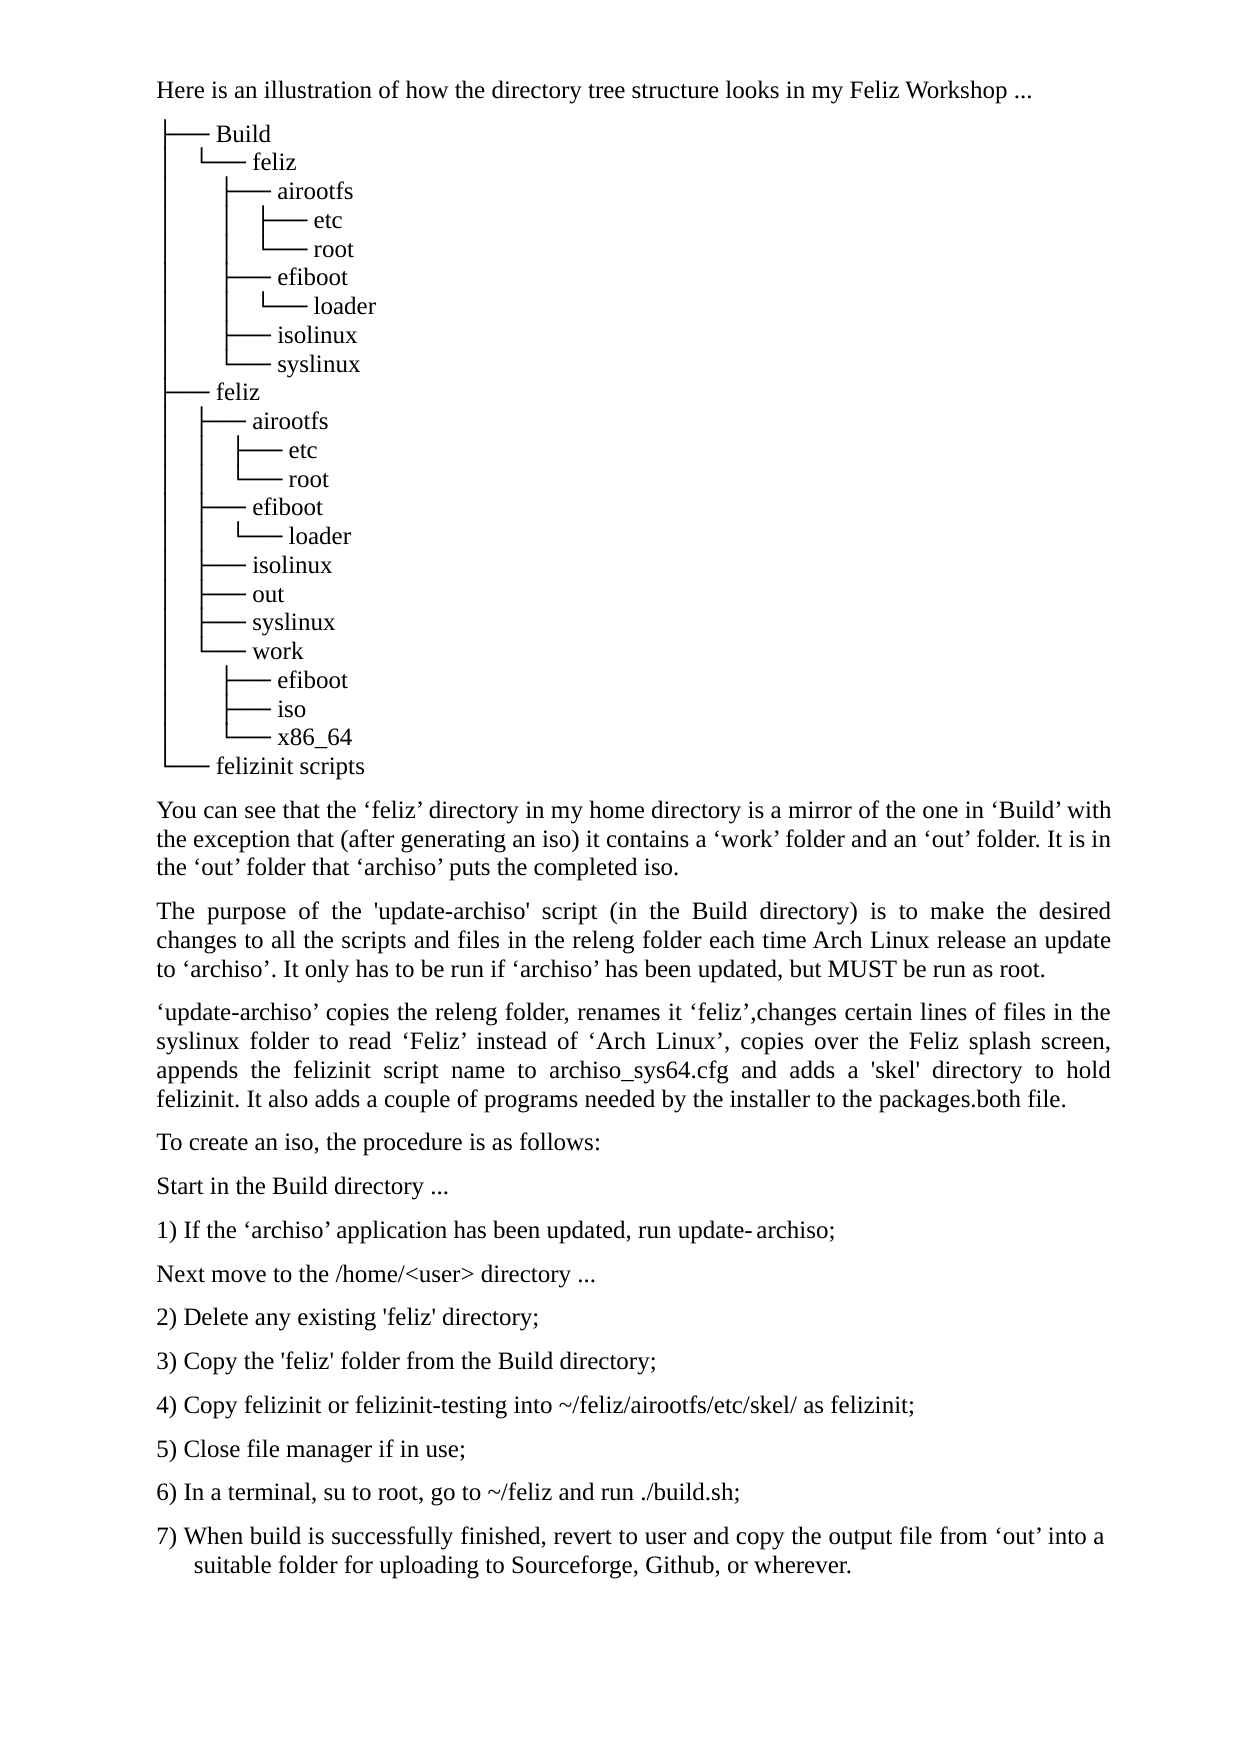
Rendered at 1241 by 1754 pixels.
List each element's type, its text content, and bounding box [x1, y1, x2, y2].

text │ │ ├── etc [239, 435, 1112, 464]
text │ ├── out [156, 579, 164, 607]
text │ │ ├── etc [202, 435, 237, 464]
text │ ├── isolinux [227, 320, 1112, 349]
text │ │ └── loader [166, 291, 225, 320]
text ├── feliz [166, 377, 1112, 406]
text 7) When build is successfully finished, revert to user and copy the output file from ‘out’ into a suitable folder for uploading to Sourceforge, Github, or wherever. [156, 1521, 1112, 1579]
text │ ├── out [166, 579, 200, 607]
text │ │ ├── etc [166, 205, 225, 234]
text │ │ └── root [166, 464, 200, 492]
text │ ├── isolinux [166, 550, 200, 579]
text 1) If the ‘archiso’ application has been updated, run update- archiso; [156, 1215, 1112, 1244]
text The purpose of the 'update-archiso' script (in the Build directory) is to make the desired changes to all the scripts and files in the releng folder each time Arch Linux release an update to ‘archiso’. It only has to be run if ‘archiso’ has been updated, but MUST be run as root. [156, 896, 1112, 982]
text ├── Build [156, 119, 164, 147]
text │ ├── syslinux [166, 607, 200, 636]
text To create an iso, the procedure is as follows: [156, 1127, 1112, 1156]
text │ │ └── loader [227, 291, 1112, 320]
text │ ├── out [202, 579, 1112, 607]
text │ ├── efiboot [202, 492, 1112, 521]
text │ ├── iso [166, 694, 225, 722]
text ├── feliz [156, 377, 164, 406]
text │ └── feliz [156, 147, 164, 176]
text │ │ ├── etc [166, 435, 200, 464]
text │ │ └── loader [202, 521, 1112, 550]
text │ ├── efiboot [227, 665, 1112, 694]
text 6) In a terminal, su to root, go to ~/feliz and run ./build.sh; [156, 1477, 1112, 1506]
text │ │ └── root [166, 234, 225, 262]
text │ └── work [166, 636, 1112, 665]
text │ │ ├── etc [264, 205, 1112, 234]
text 4) Copy felizinit or felizinit-testing into ~/feliz/airootfs/etc/skel/ as felizinit; [156, 1390, 1112, 1419]
text │ ├── iso [156, 694, 164, 722]
text │ ├── iso [227, 694, 1112, 722]
text └── felizinit scripts [156, 751, 1112, 780]
text You can see that the ‘feliz’ directory in my home directory is a mirror of the one in ‘Build’ with the exception that (after generating an iso) it contains a ‘work’ folder and an ‘out’ folder. It is in the ‘out’ folder that ‘archiso’ puts the completed iso. [156, 795, 1112, 881]
text │ │ └── root [227, 234, 1112, 262]
text Next move to the /home/<user> directory ... [156, 1259, 1112, 1287]
text │ │ ├── etc [156, 205, 164, 234]
text │ ├── syslinux [202, 607, 1112, 636]
text │ │ └── loader [166, 521, 200, 550]
text Start in the Build directory ... [156, 1171, 1112, 1200]
text 5) Close file manager if in use; [156, 1434, 1112, 1462]
text │ ├── efiboot [166, 262, 225, 291]
text │ │ ├── etc [156, 435, 164, 464]
text │ │ └── root [202, 464, 1112, 492]
text Here is an illustration of how the directory tree structure looks in my Feliz Workshop ... [156, 75, 1112, 104]
text │ │ ├── etc [227, 205, 262, 234]
text │ ├── airootfs [202, 406, 1112, 435]
text │ └── x86_64 [166, 722, 1112, 751]
text │ ├── efiboot [166, 665, 225, 694]
text │ ├── efiboot [227, 262, 1112, 291]
text │ ├── airootfs [166, 176, 225, 205]
text │ ├── efiboot [166, 492, 200, 521]
text │ └── syslinux [166, 349, 1112, 377]
text │ ├── airootfs [227, 176, 1112, 205]
text ├── Build [166, 119, 1112, 147]
text │ └── work [156, 636, 164, 665]
text 3) Copy the 'feliz' folder from the Build directory; [156, 1346, 1112, 1375]
text │ ├── isolinux [166, 320, 225, 349]
text 2) Delete any existing 'feliz' directory; [156, 1302, 1112, 1331]
text │ ├── isolinux [202, 550, 1112, 579]
text │ └── feliz [166, 147, 1112, 176]
text │ ├── airootfs [166, 406, 200, 435]
text ‘update-archiso’ copies the releng folder, renames it ‘feliz’,changes certain lines of files in the syslinux folder to read ‘Feliz’ instead of ‘Arch Linux’, copies over the Feliz splash screen, appends the felizinit script name to archiso_sys64.cfg and adds a 'skel' directory to hold felizinit. It also adds a couple of programs needed by the installer to the packages.both file. [156, 997, 1112, 1112]
